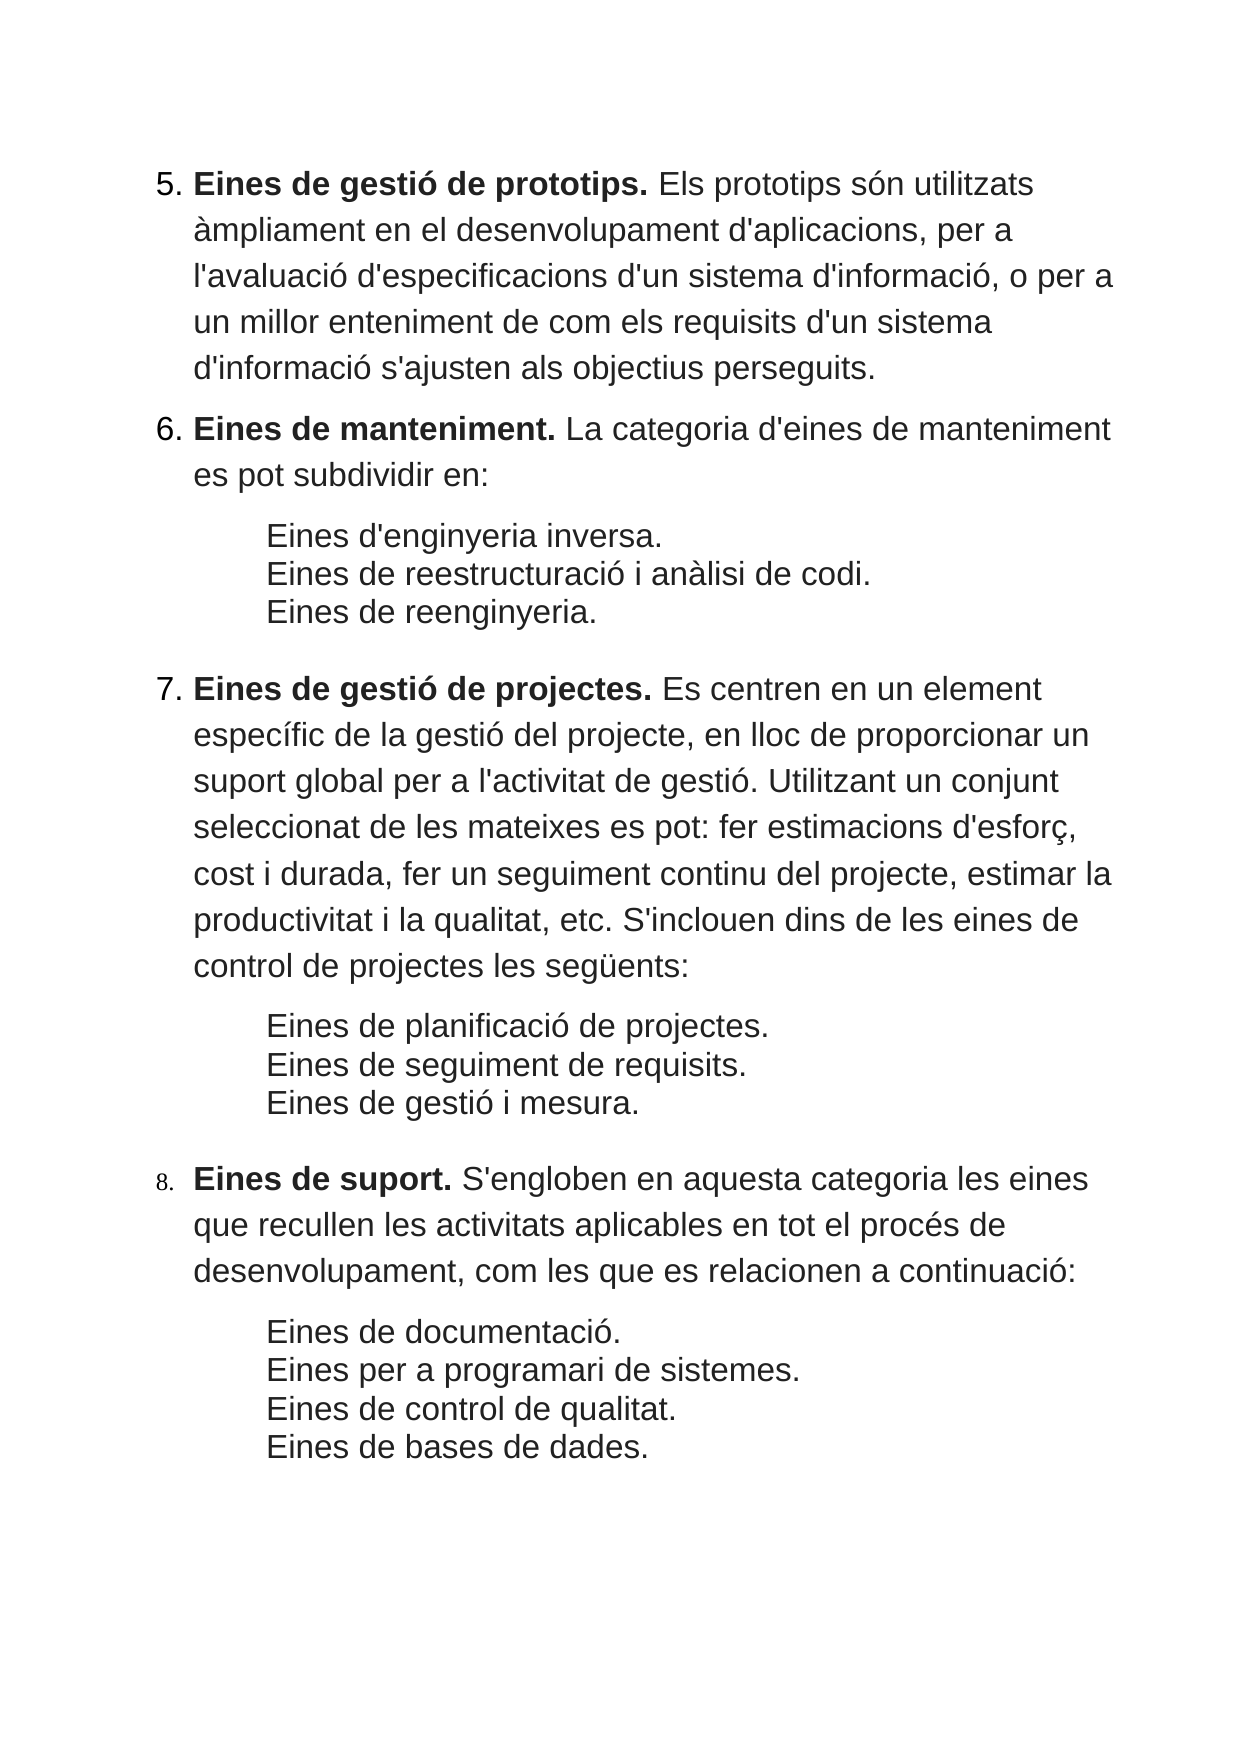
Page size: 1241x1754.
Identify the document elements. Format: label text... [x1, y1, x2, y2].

text Eines de bases de dades. [266, 1427, 1122, 1466]
list Eines de manteniment. La categoria d'eines de manteniment es pot subdividir en: [156, 409, 1122, 493]
list Eines de gestió de prototips. Els prototips són utilitzats àmpliament en el desenvolupament d'aplicacions, per a l'avaluació d'especificacions d'un sistema d'informació, o per a un millor enteniment de com els requisits d'un sistema d'informació s'ajusten als objectius perseguits. [156, 164, 1122, 387]
text Eines de reestructuració i anàlisi de codi. [266, 554, 1122, 592]
text Eines de seguiment de requisits. [266, 1045, 1122, 1083]
text Eines per a programari de sistemes. [266, 1350, 1122, 1389]
text Eines d'enginyeria inversa. [266, 516, 1122, 554]
text Eines de planificació de projectes. [266, 1006, 1122, 1045]
list Eines de suport. S'engloben en aquesta categoria les eines que recullen les activitats aplicables en tot el procés de desenvolupament, com les que es relacionen a continuació: [156, 1159, 1122, 1289]
text Eines de reenginyeria. [266, 592, 1122, 631]
text Eines de control de qualitat. [266, 1389, 1122, 1427]
list Eines de gestió de projectes. Es centren en un element específic de la gestió del projecte, en lloc de proporcionar un suport global per a l'activitat de gestió. Utilitzant un conjunt seleccionat de les mateixes es pot: fer estimacions d'esforç, cost i durada, fer un seguiment continu del projecte, estimar la productivitat i la qualitat, etc. S'inclouen dins de les eines de control de projectes les següents: [156, 669, 1122, 984]
text Eines de documentació. [266, 1312, 1122, 1350]
text Eines de gestió i mesura. [266, 1083, 1122, 1122]
